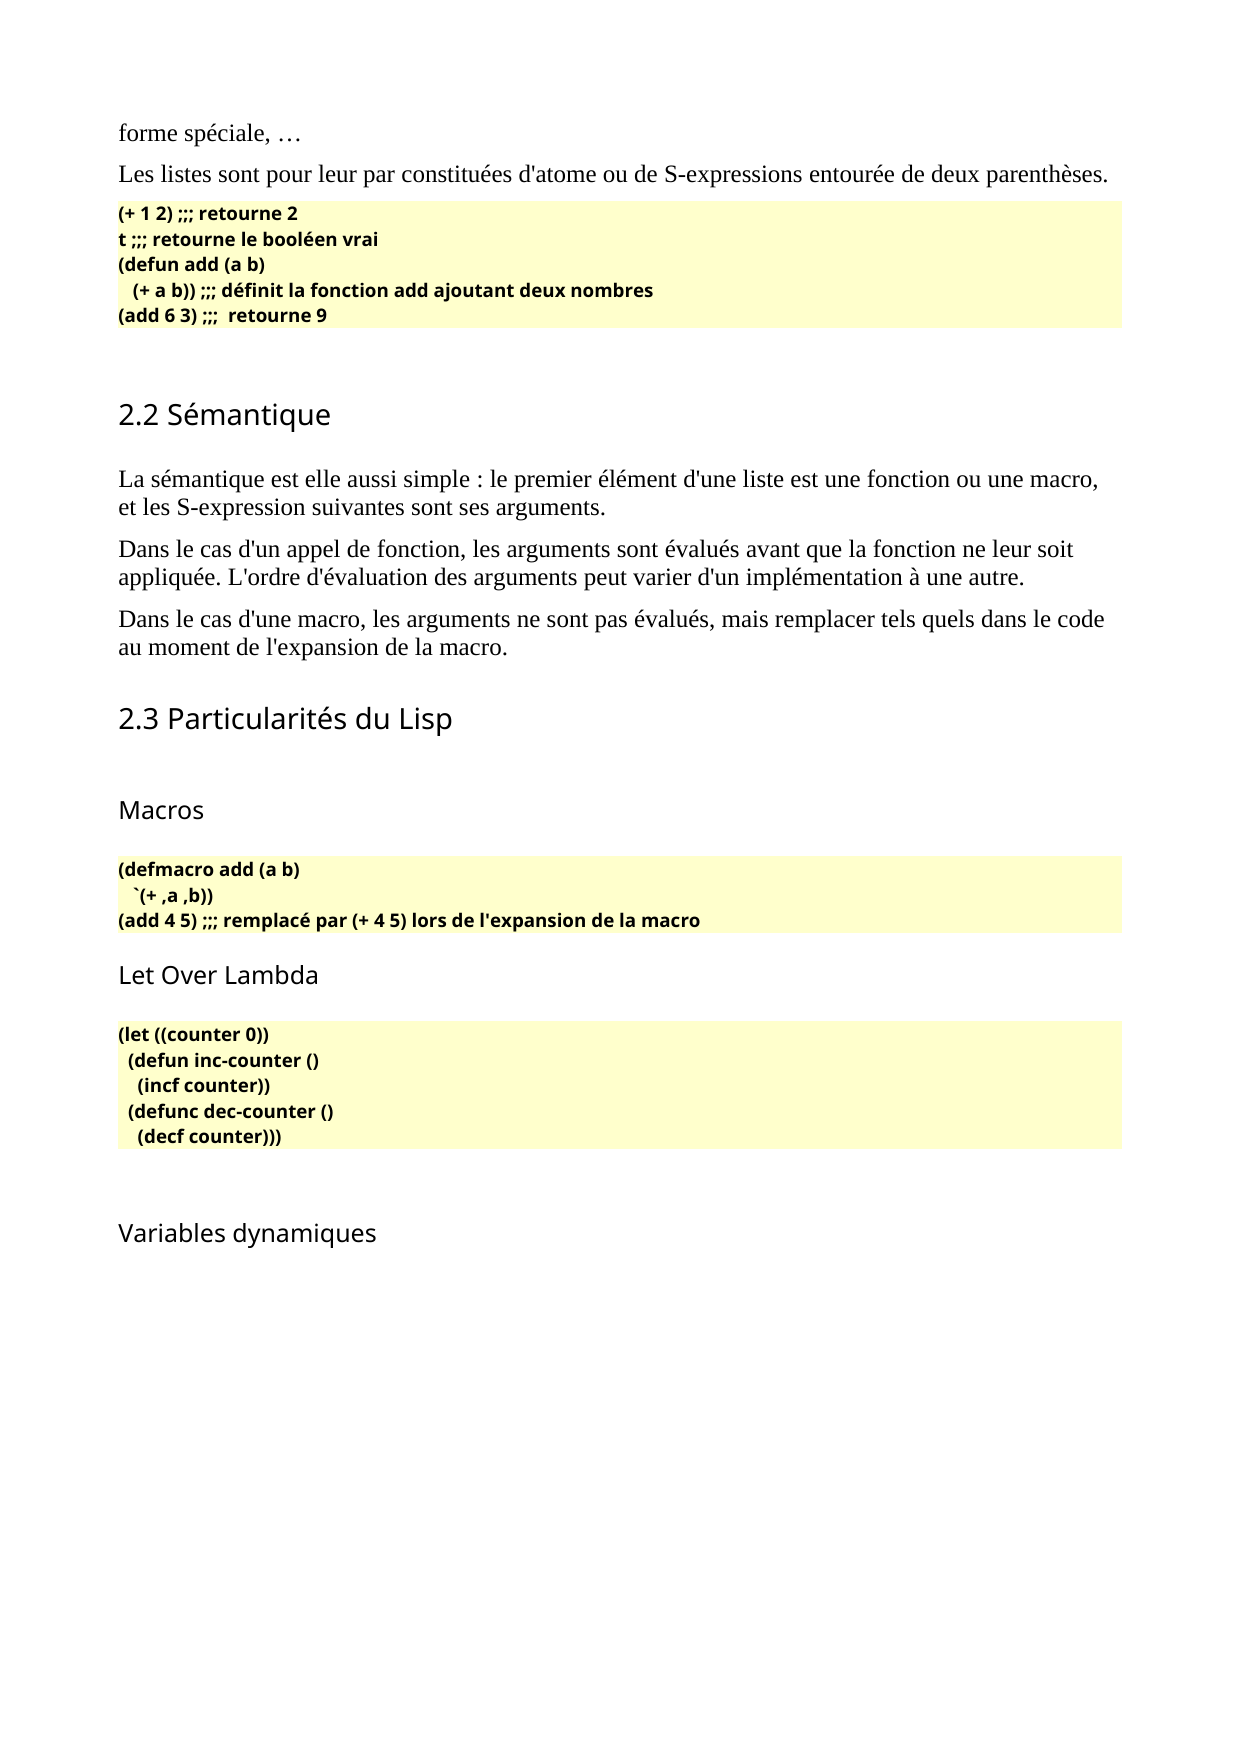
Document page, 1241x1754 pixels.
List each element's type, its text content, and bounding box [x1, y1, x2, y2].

subtitle Let Over Lambda [118, 958, 1122, 992]
text La sémantique est elle aussi simple : le premier élément d'une liste est une fonction ou une macro, et les S-expression suivantes sont ses arguments. [118, 464, 1122, 521]
text (add 4 5) ;;; remplacé par (+ 4 5) lors de l'expansion de la macro [118, 907, 1122, 933]
text Dans le cas d'une macro, les arguments ne sont pas évalués, mais remplacer tels quels dans le code au moment de l'expansion de la macro. [118, 604, 1122, 661]
text (+ 1 2) ;;; retourne 2 [298, 201, 1122, 226]
text (defunc dec-counter () [333, 1098, 1122, 1123]
subtitle Macros [118, 793, 1122, 827]
text Dans le cas d'un appel de fonction, les arguments sont évalués avant que la fonction ne leur soit appliquée. L'ordre d'évaluation des arguments peut varier d'un implémentation à une autre. [118, 534, 1122, 591]
text `(+ ,a ,b)) [213, 882, 1122, 907]
text (decf counter))) [118, 1123, 1122, 1149]
subtitle 2.2 Sémantique [118, 394, 1122, 434]
subtitle Variables dynamiques [118, 1215, 1122, 1249]
subtitle 2.3 Particularités du Lisp [118, 699, 1122, 738]
text (defun add (a b) [265, 252, 1122, 277]
text Les listes sont pour leur par constituées d'atome ou de S-expressions entourée de deux parenthèses. [118, 159, 1122, 188]
text (defun inc-counter () [319, 1047, 1122, 1072]
text (defmacro add (a b) [300, 856, 1122, 882]
text (let ((counter 0)) [269, 1021, 1122, 1047]
text (+ a b)) ;;; définit la fonction add ajoutant deux nombres [654, 277, 1122, 303]
text t ;;; retourne le booléen vrai [378, 226, 1122, 252]
text (add 6 3) ;;; retourne 9 [327, 303, 1122, 328]
text forme spéciale, … [118, 118, 1122, 147]
text (incf counter)) [118, 1072, 1122, 1098]
